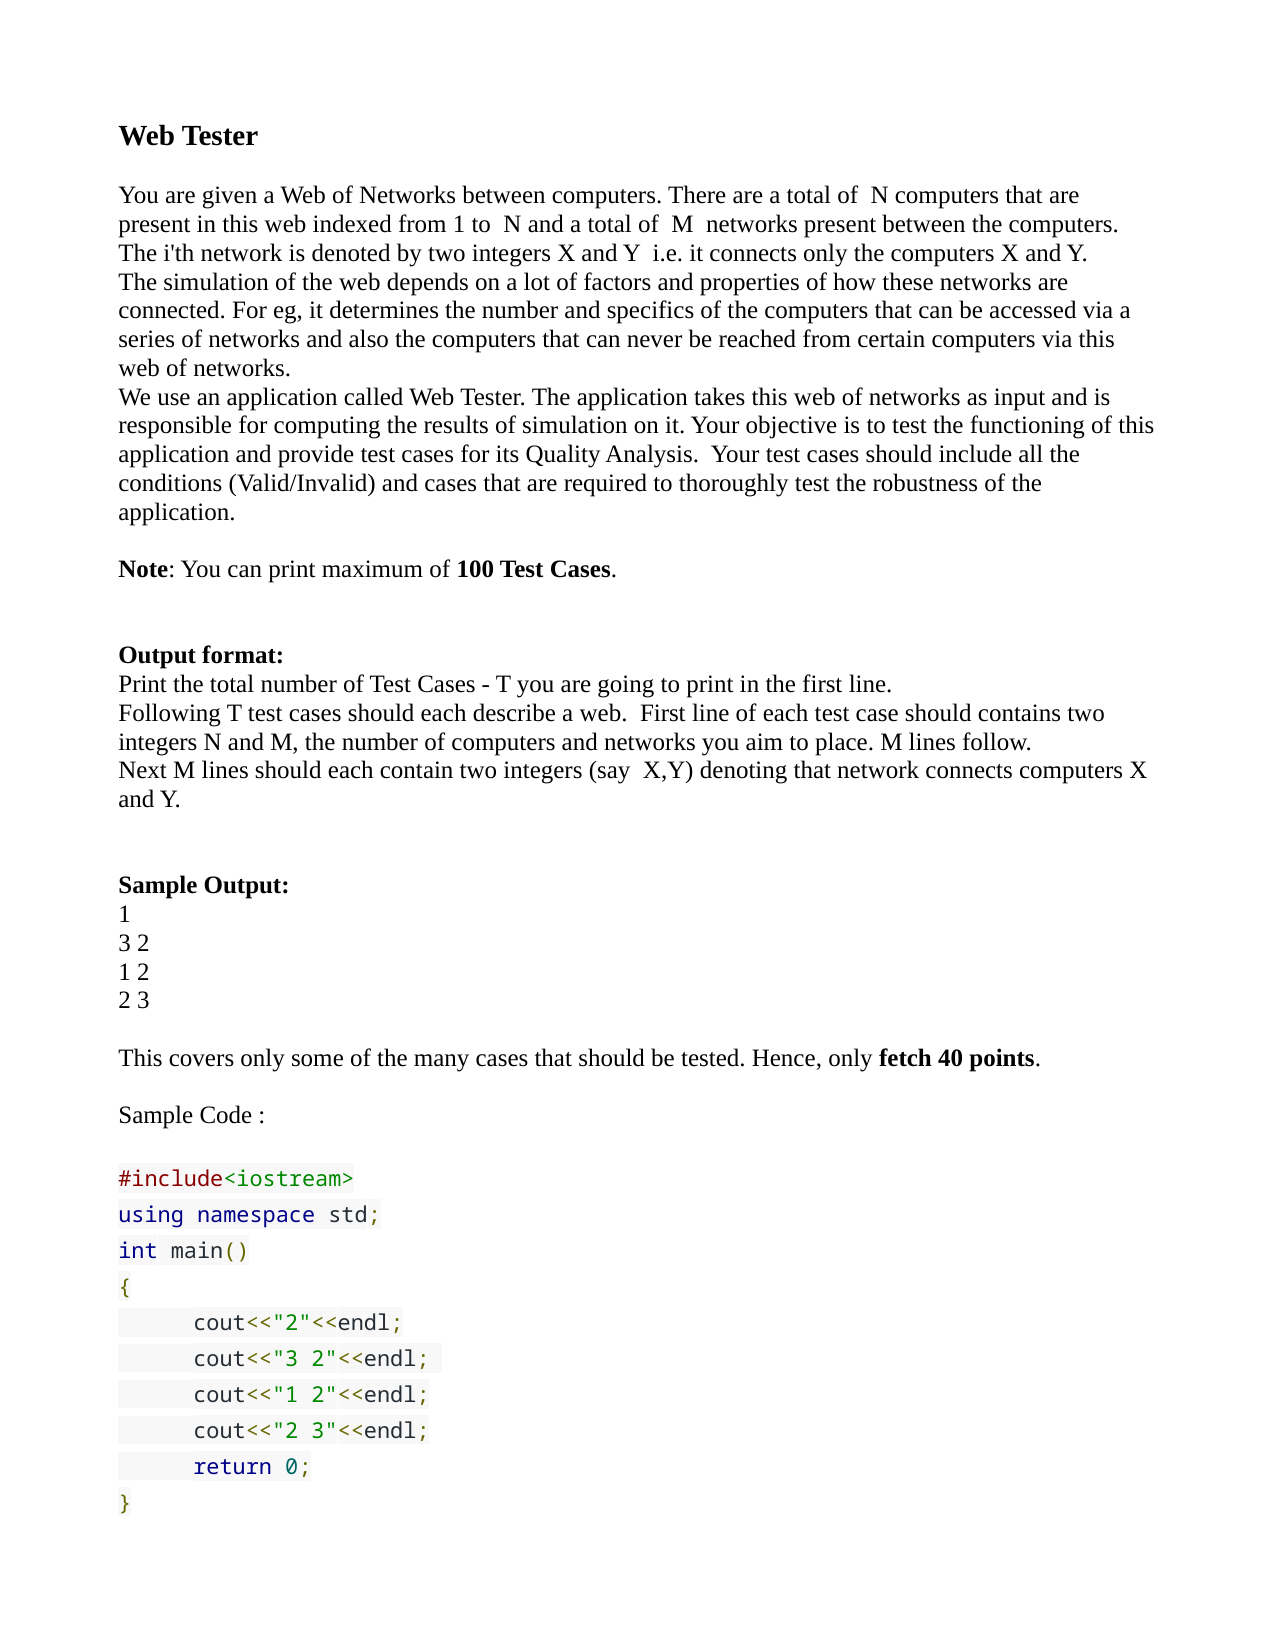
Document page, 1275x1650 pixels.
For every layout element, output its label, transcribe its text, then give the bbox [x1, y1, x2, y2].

text return 0; [118, 1444, 1155, 1481]
text You are given a Web of Networks between computers. There are a total of N computers that are present in this web indexed from 1 to N and a total of M networks present between the computers. The i'th network is denoted by two integers X and Y i.e. it connects only the computers X and Y. [118, 180, 1157, 267]
text Web Tester [118, 118, 1157, 152]
text { [118, 1265, 1155, 1301]
text cout<<"3 2"<<endl; [118, 1337, 1155, 1373]
text 1 2 [118, 957, 1157, 985]
text Sample Code : [118, 1100, 1157, 1129]
text 2 3 [118, 985, 1157, 1014]
text 3 2 [118, 928, 1157, 957]
text The simulation of the web depends on a lot of factors and properties of how these networks are connected. For eg, it determines the number and specifics of the computers that can be accessed via a series of networks and also the computers that can never be reached from certain computers via this web of networks. [118, 267, 1157, 382]
text } [118, 1481, 1155, 1516]
text Sample Output: [118, 870, 1157, 899]
text int main() [118, 1229, 1155, 1265]
text Following T test cases should each describe a web. First line of each test case should contains two integers N and M, the number of computers and networks you aim to place. M lines follow. [118, 698, 1157, 755]
text This covers only some of the many cases that should be tested. Hence, only fetch 40 points. [118, 1043, 1157, 1072]
text using namespace std; [118, 1193, 1155, 1229]
text Note: You can print maximum of 100 Test Cases. [118, 554, 1157, 583]
text cout<<"1 2"<<endl; [118, 1373, 1155, 1409]
text 1 [118, 899, 1157, 928]
text Next M lines should each contain two integers (say X,Y) denoting that network connects computers X and Y. [118, 755, 1157, 813]
text We use an application called Web Tester. The application takes this web of networks as input and is responsible for computing the results of simulation on it. Your objective is to test the functioning of this application and provide test cases for its Quality Analysis. Your test cases should include all the conditions (Valid/Invalid) and cases that are required to thoroughly test the robustness of the application. [118, 382, 1157, 525]
text #include<iostream> [118, 1163, 1157, 1193]
text cout<<"2 3"<<endl; [118, 1409, 1155, 1444]
text Print the total number of Test Cases - T you are going to print in the first line. [118, 669, 1157, 698]
text cout<<"2"<<endl; [118, 1301, 1155, 1337]
text Output format: [118, 640, 1157, 669]
